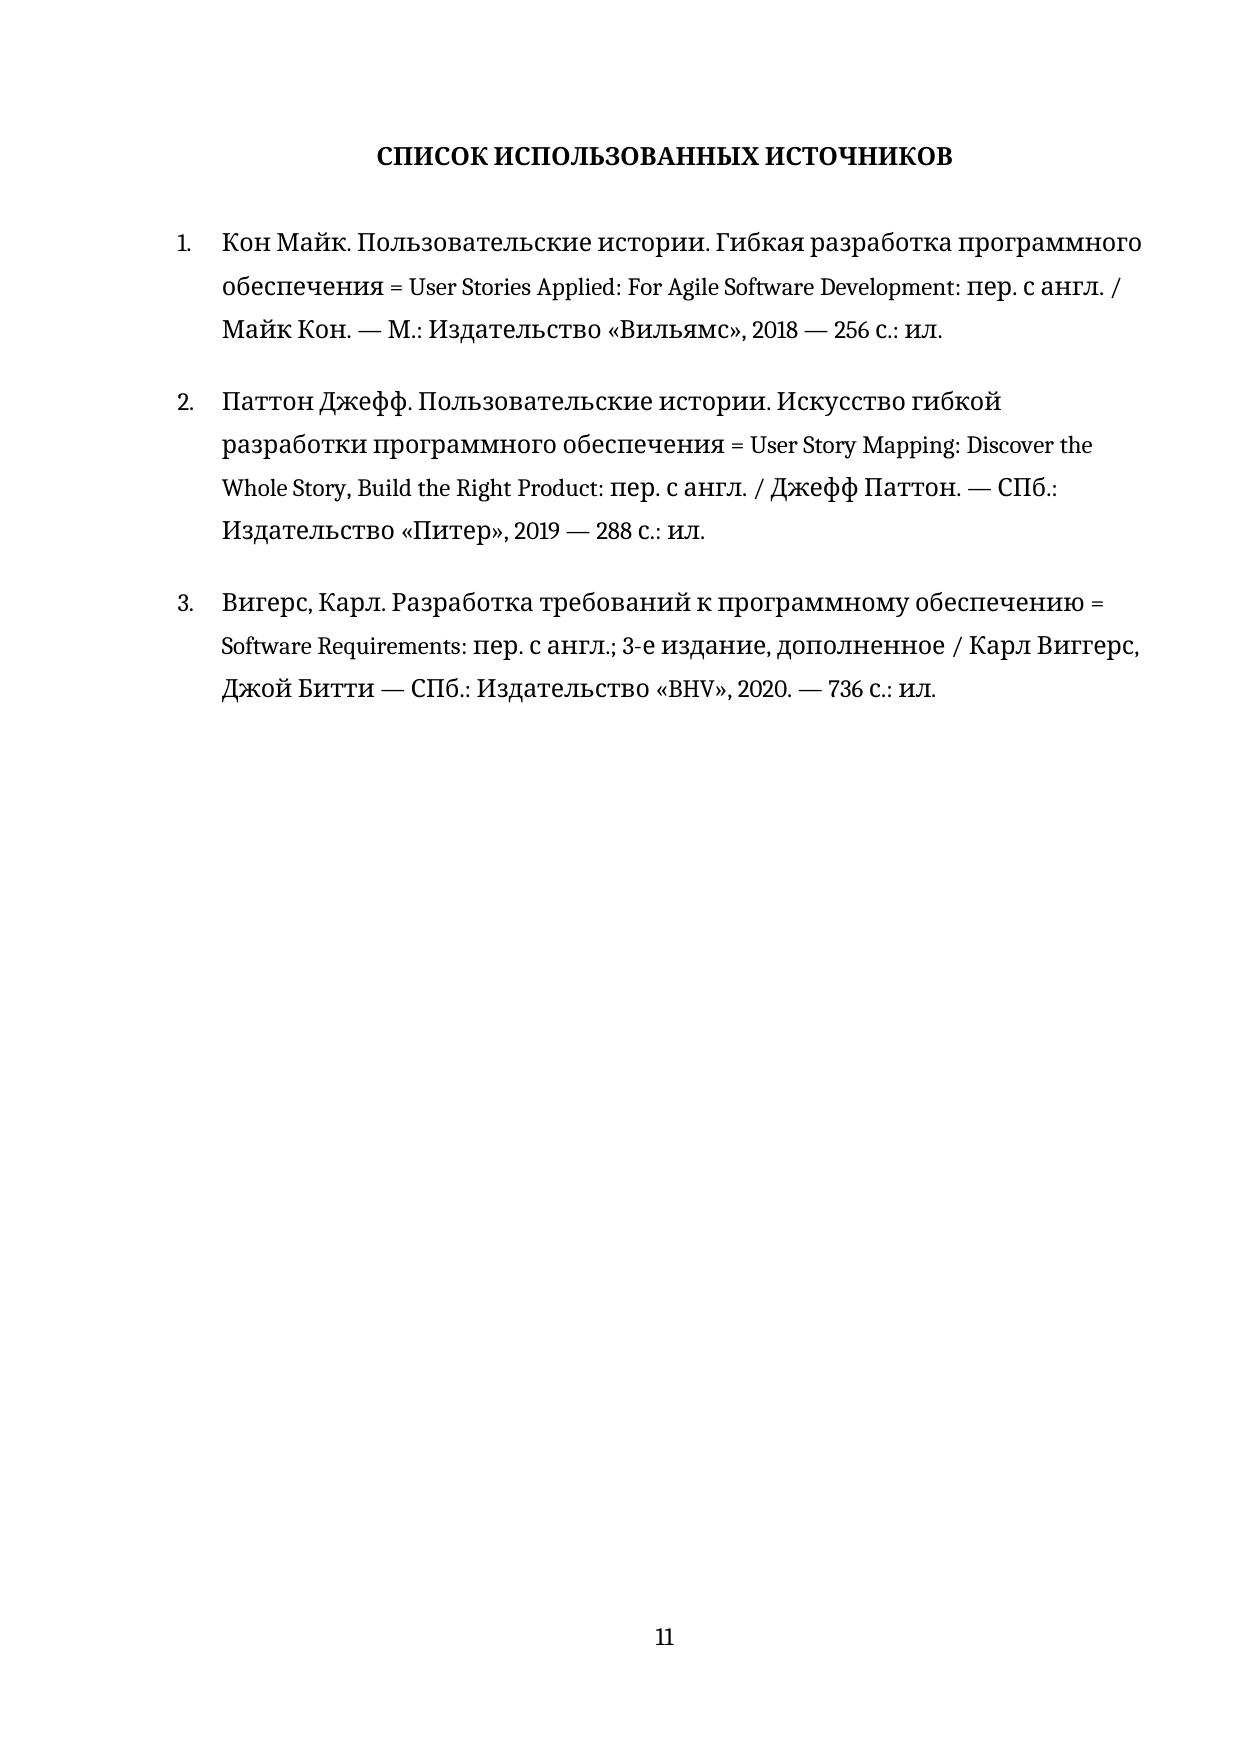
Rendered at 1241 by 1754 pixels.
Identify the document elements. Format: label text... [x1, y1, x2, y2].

list Кон Майк. Пользовательские истории. Гибкая разработка программного обеспечения = User Stories Applied: For Agile Software Development: пер. с англ. / Майк Кон. — М.: Издательство «Вильямс», 2018 — 256 с.: ил. [177, 229, 1152, 344]
text СПИСОК ИСПОЛЬЗОВАННЫХ ИСТОЧНИКОВ [177, 143, 1152, 172]
list Паттон Джефф. Пользовательские истории. Искусство гибкой разработки программного обеспечения = User Story Mapping: Discover the Whole Story, Build the Right Product: пер. с англ. / Джефф Паттон. — СПб.: Издательство «Питер», 2019 — 288 с.: ил. [177, 387, 1152, 546]
list Вигерс, Карл. Разработка требований к программному обеспечению = Software Requirements: пер. с англ.; 3-е издание, дополненное / Карл Виггерс, Джой Битти — СПб.: Издательство «BHV», 2020. — 736 с.: ил. [177, 589, 1152, 704]
